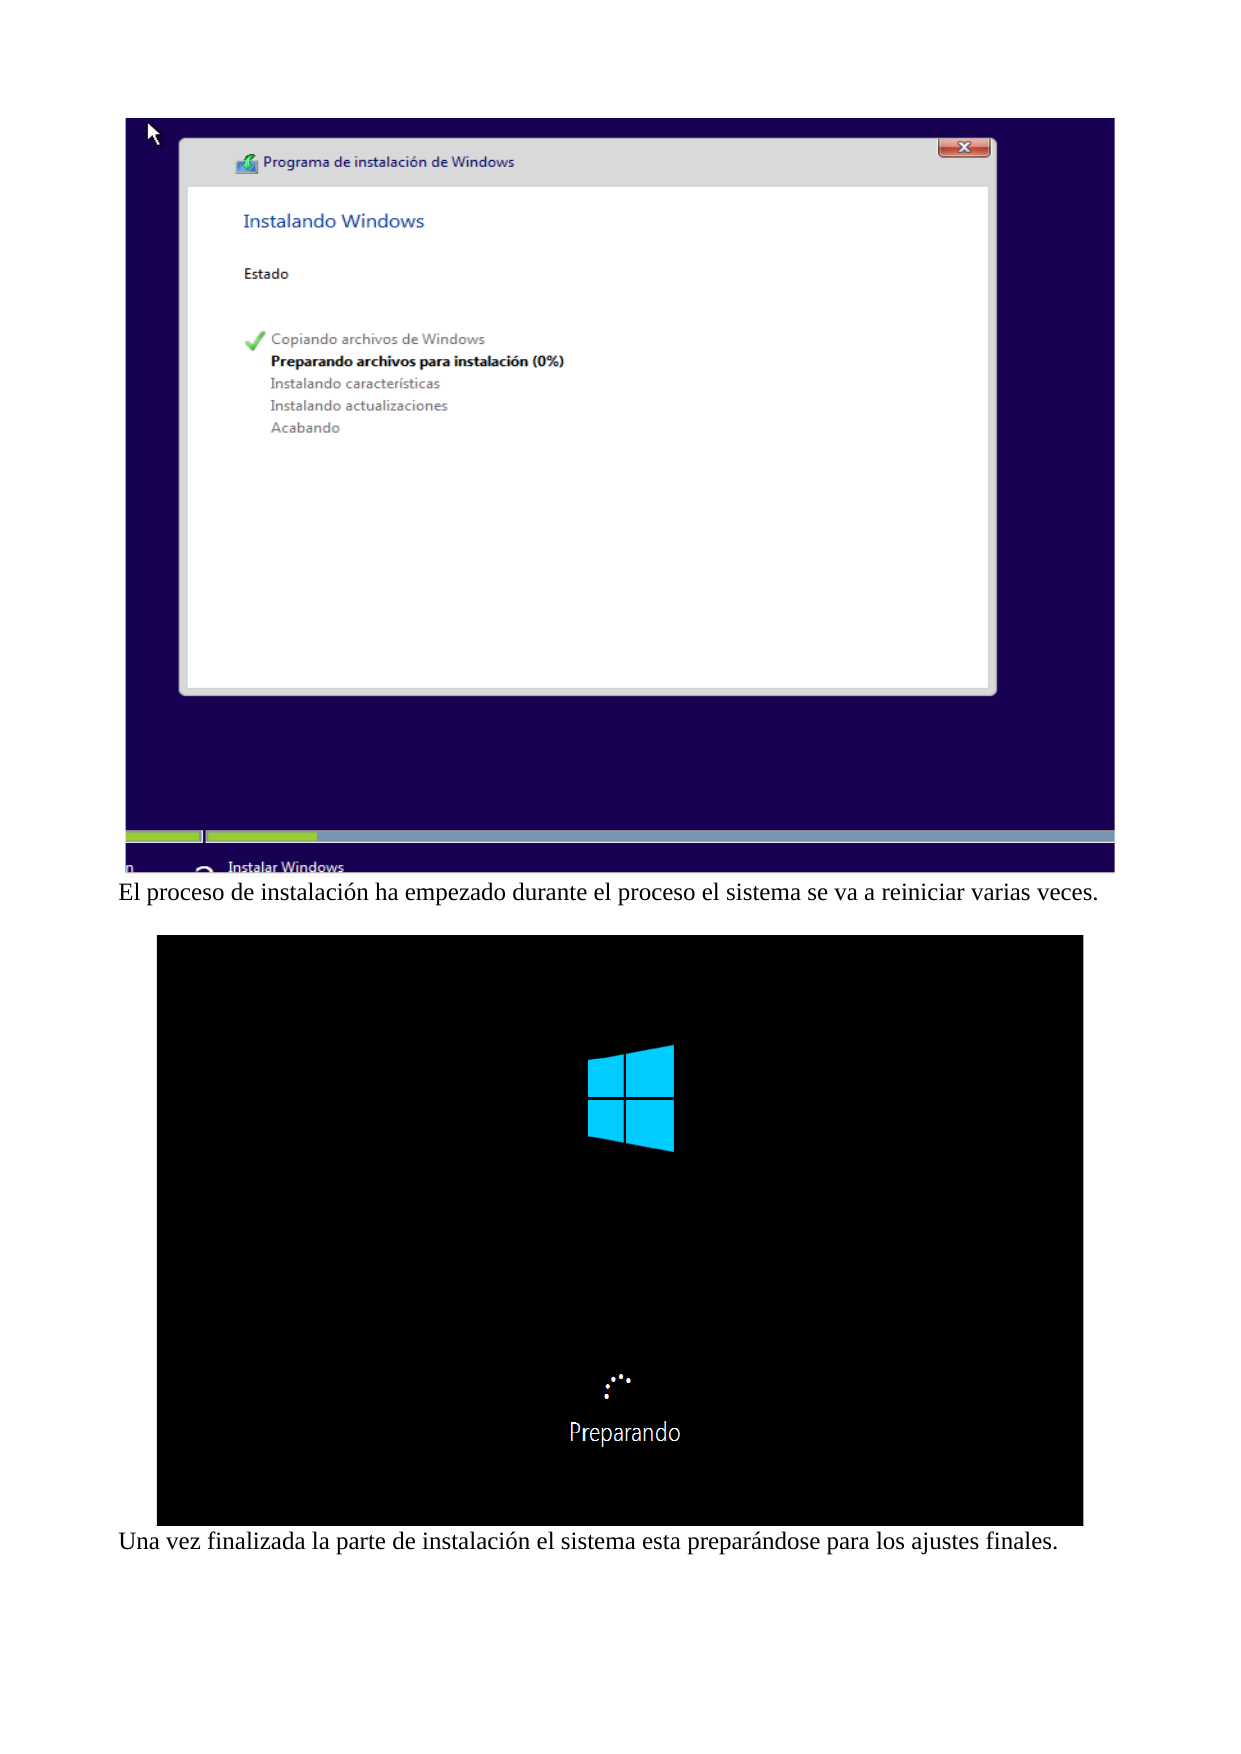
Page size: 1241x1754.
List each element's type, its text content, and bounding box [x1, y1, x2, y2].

text Una vez finalizada la parte de instalación el sistema esta preparándose para los ajustes finales. [118, 935, 1122, 1554]
picture [125, 118, 1115, 878]
picture [156, 935, 1084, 1526]
text El proceso de instalación ha empezado durante el proceso el sistema se va a reiniciar varias veces. [118, 118, 1122, 906]
